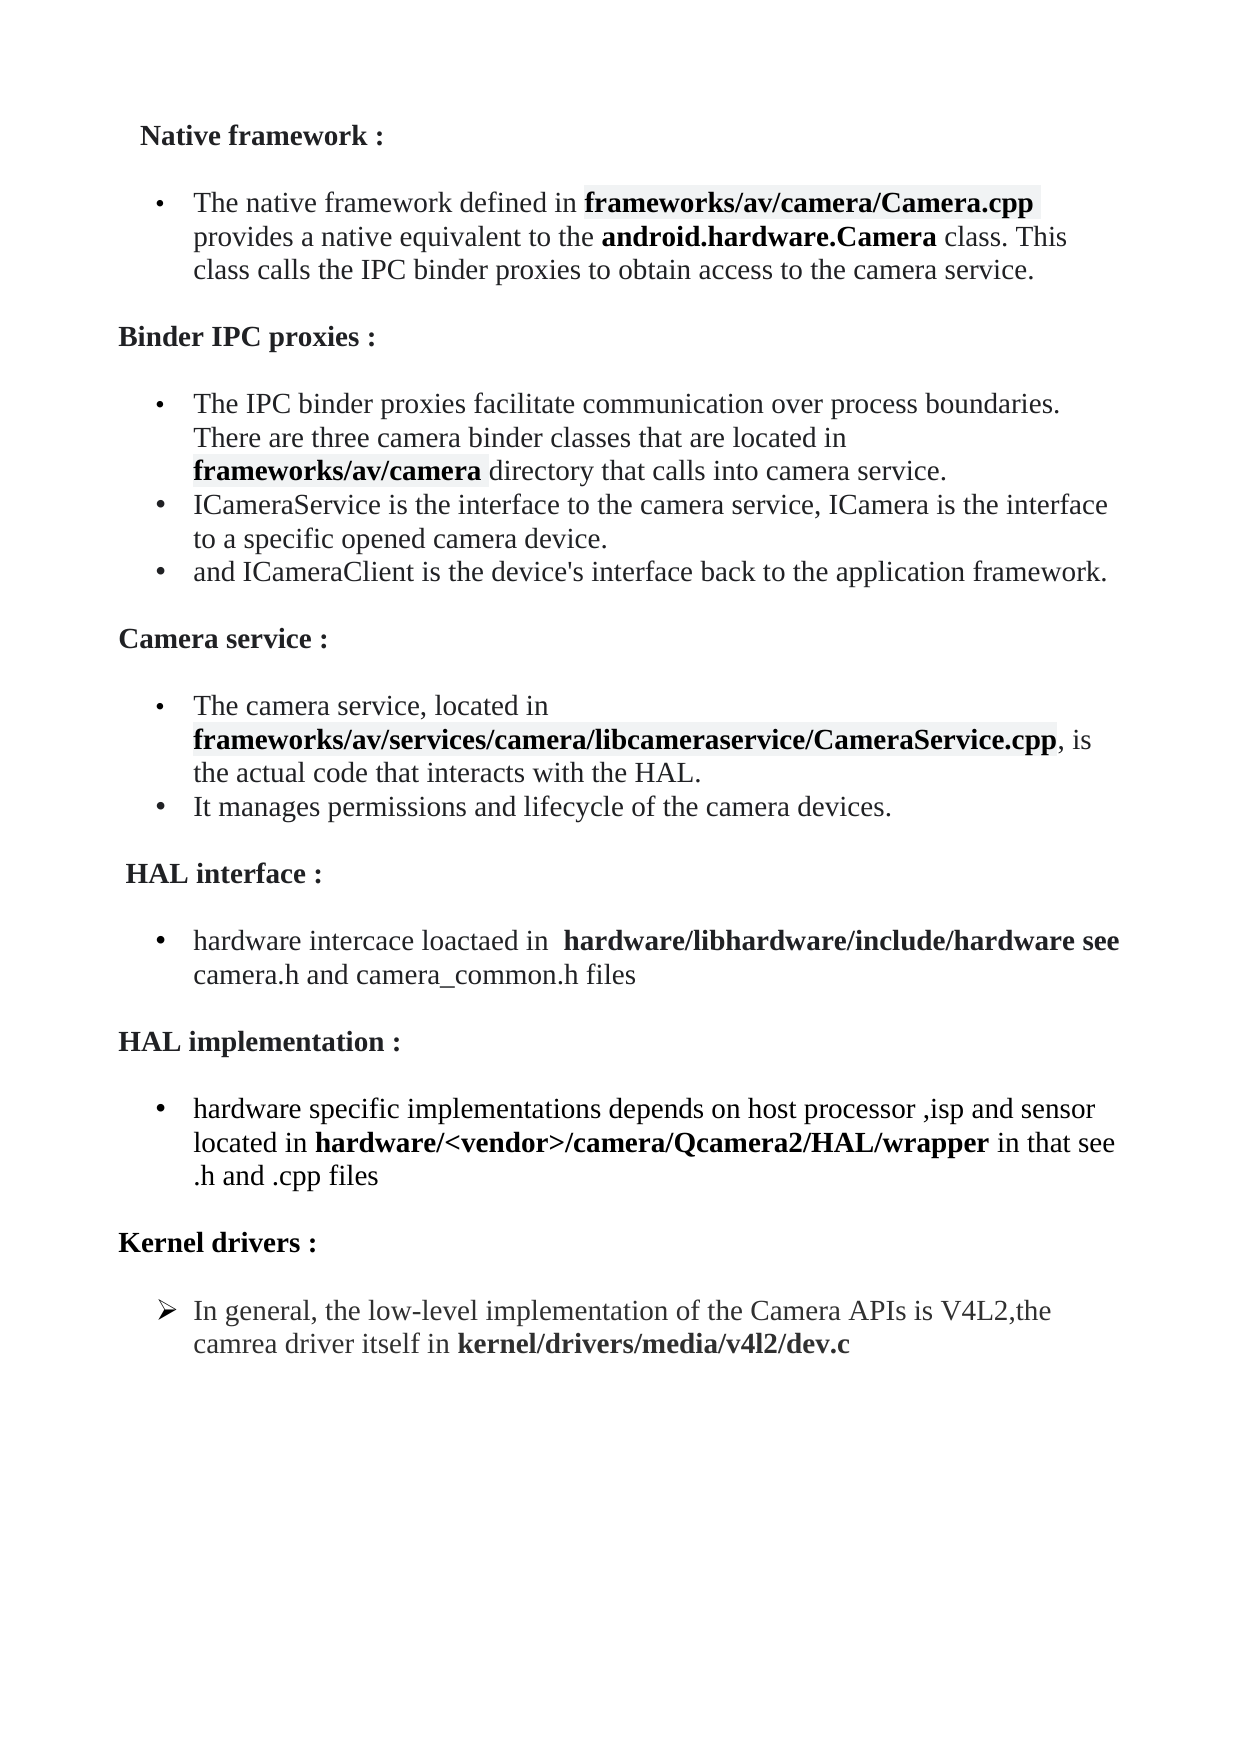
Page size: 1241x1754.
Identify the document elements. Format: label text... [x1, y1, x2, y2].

subtitle Binder IPC proxies : [118, 319, 1122, 353]
list It manages permissions and lifecycle of the camera devices. [156, 789, 1122, 823]
list HAL implementation : [118, 1024, 1122, 1058]
list HAL interface : [118, 856, 1122, 890]
list The camera service, located in frameworks/av/services/camera/libcameraservice/CameraService.cpp, is the actual code that interacts with the HAL. [156, 688, 1122, 789]
list and ICameraClient is the device's interface back to the application framework. [156, 554, 1122, 588]
list hardware intercace loactaed in hardware/libhardware/include/hardware see camera.h and camera_common.h files [156, 923, 1122, 991]
list The IPC binder proxies facilitate communication over process boundaries. There are three camera binder classes that are located in frameworks/av/camera directory that calls into camera service. [156, 386, 1122, 487]
list ICameraService is the interface to the camera service, ICamera is the interface to a specific opened camera device. [156, 487, 1122, 554]
list hardware specific implementations depends on host processor ,isp and sensor located in hardware/<vendor>/camera/Qcamera2/HAL/wrapper in that see .h and .cpp files [156, 1091, 1122, 1192]
list Kernel drivers : [118, 1226, 1122, 1259]
subtitle Native framework : [118, 118, 1122, 152]
subtitle Camera service : [118, 621, 1122, 655]
list In general, the low-level implementation of the Camera APIs is V4L2,the camrea driver itself in kernel/drivers/media/v4l2/dev.c [156, 1293, 1122, 1360]
list The native framework defined in frameworks/av/camera/Camera.cpp provides a native equivalent to the android.hardware.Camera class. This class calls the IPC binder proxies to obtain access to the camera service. [156, 185, 1122, 286]
